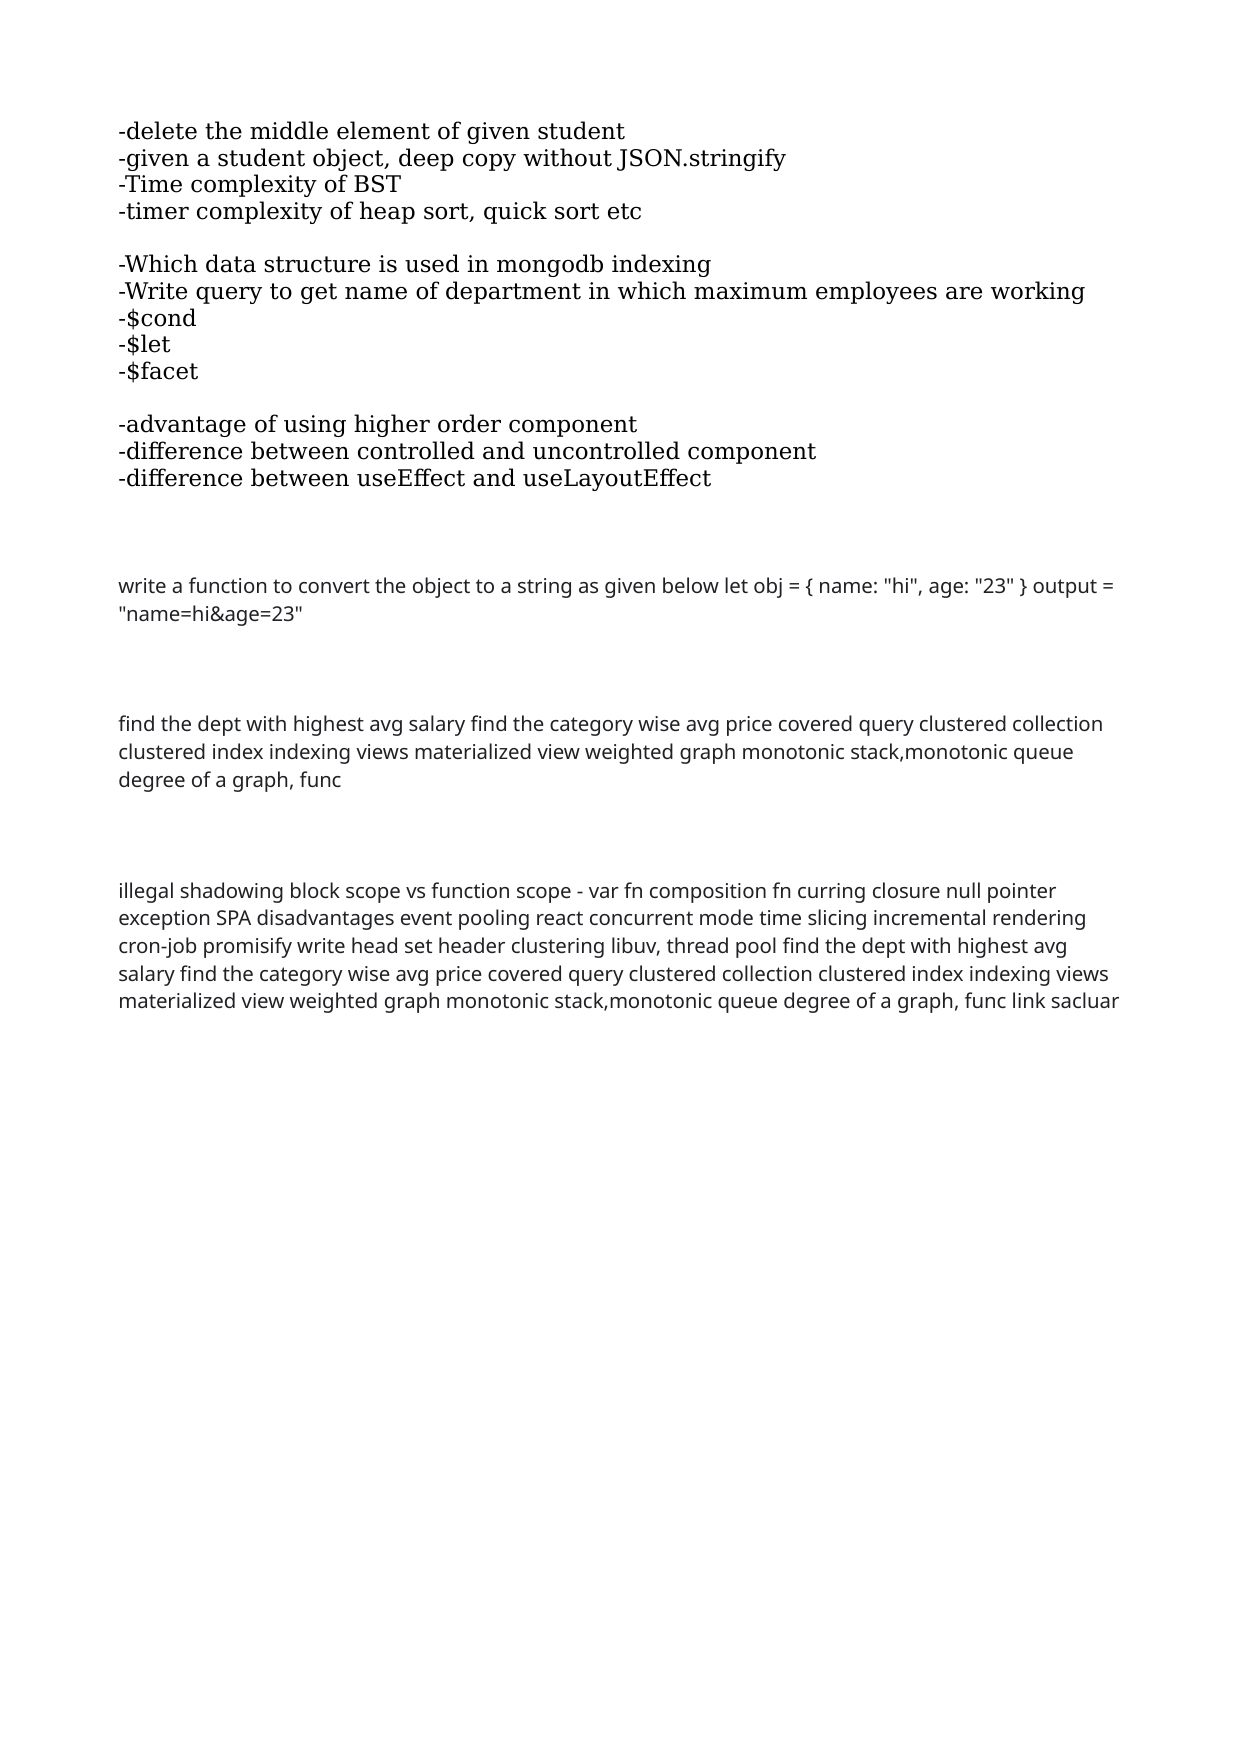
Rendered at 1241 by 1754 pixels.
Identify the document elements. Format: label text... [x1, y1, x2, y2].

text -difference between useEffect and useLayoutEffect [118, 465, 1122, 491]
text illegal shadowing block scope vs function scope - var fn composition fn curring closure null pointer exception SPA disadvantages event pooling react concurrent mode time slicing incremental rendering cron-job promisify write head set header clustering libuv, thread pool find the dept with highest avg salary find the category wise avg price covered query clustered collection clustered index indexing views materialized view weighted graph monotonic stack,monotonic queue degree of a graph, func link sacluar [118, 876, 1122, 1015]
text -timer complexity of heap sort, quick sort etc [118, 198, 1122, 225]
text -delete the middle element of given student [118, 118, 1122, 145]
text -Write query to get name of department in which maximum employees are working [118, 278, 1122, 305]
text -advantage of using higher order component [118, 411, 1122, 438]
text write a function to convert the object to a string as given below let obj = { name: "hi", age: "23" } output = "name=hi&age=23" [118, 571, 1122, 627]
text -given a student object, deep copy without JSON.stringify [118, 145, 1122, 171]
text -Which data structure is used in mongodb indexing [118, 251, 1122, 278]
text -$facet [118, 358, 1122, 385]
text find the dept with highest avg salary find the category wise avg price covered query clustered collection clustered index indexing views materialized view weighted graph monotonic stack,monotonic queue degree of a graph, func [118, 710, 1122, 793]
text -Time complexity of BST [118, 171, 1122, 198]
text -$let [118, 331, 1122, 358]
text -difference between controlled and uncontrolled component [118, 438, 1122, 465]
text -$cond [118, 305, 1122, 331]
